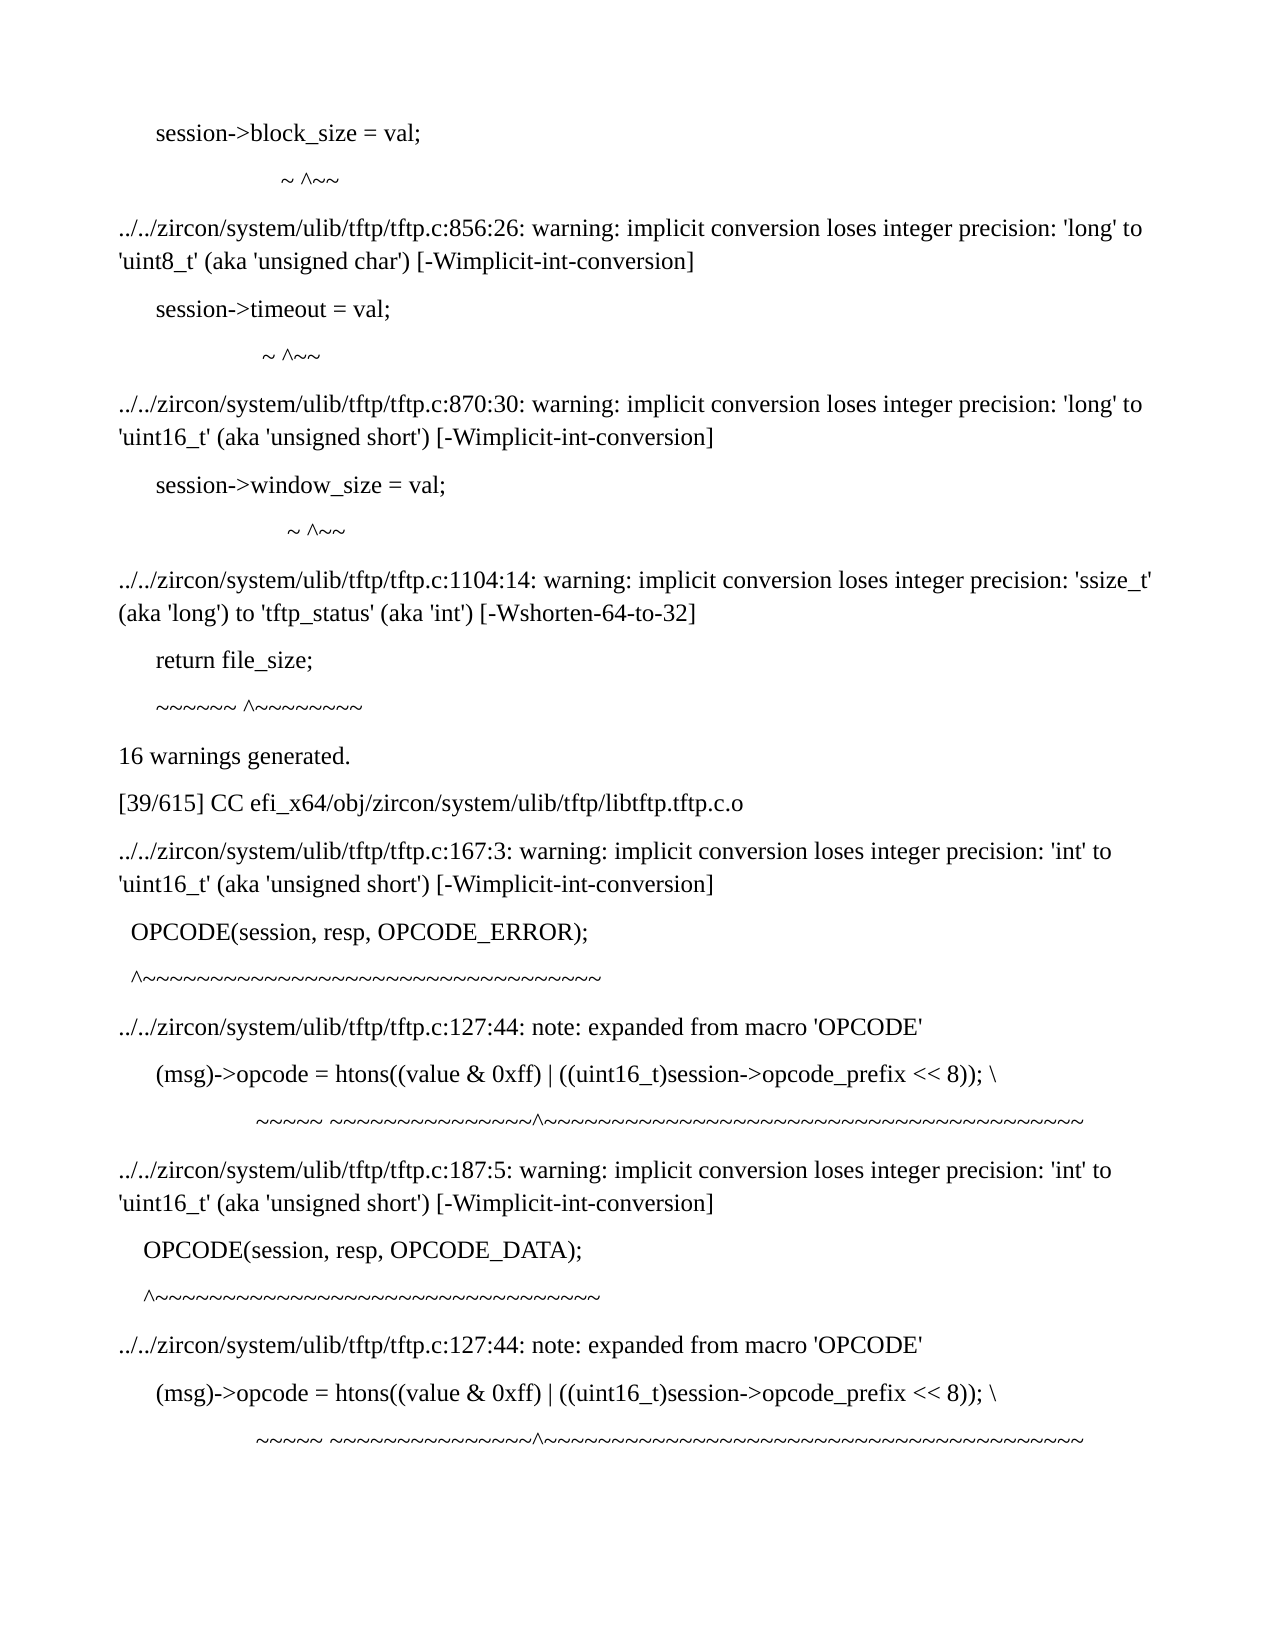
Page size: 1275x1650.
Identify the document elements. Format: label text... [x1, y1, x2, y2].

text (msg)->opcode = htons((value & 0xff) | ((uint16_t)session->opcode_prefix << 8)); \ [118, 1378, 1157, 1407]
text [39/615] CC efi_x64/obj/zircon/system/ulib/tftp/libtftp.tftp.c.o [118, 788, 1157, 817]
text OPCODE(session, resp, OPCODE_ERROR); [118, 917, 1157, 945]
text ~~~~~ ~~~~~~~~~~~~~~~^~~~~~~~~~~~~~~~~~~~~~~~~~~~~~~~~~~~~~~~~ [118, 1107, 1157, 1136]
text ^~~~~~~~~~~~~~~~~~~~~~~~~~~~~~~~~~ [118, 1283, 1157, 1312]
text ~~~~~ ~~~~~~~~~~~~~~~^~~~~~~~~~~~~~~~~~~~~~~~~~~~~~~~~~~~~~~~~ [118, 1426, 1157, 1454]
text ../../zircon/system/ulib/tftp/tftp.c:127:44: note: expanded from macro 'OPCODE' [118, 1012, 1157, 1041]
text ../../zircon/system/ulib/tftp/tftp.c:187:5: warning: implicit conversion loses integer precision: 'int' to 'uint16_t' (aka 'unsigned short') [-Wimplicit-int-conversion] [118, 1155, 1157, 1216]
text ../../zircon/system/ulib/tftp/tftp.c:870:30: warning: implicit conversion loses integer precision: 'long' to 'uint16_t' (aka 'unsigned short') [-Wimplicit-int-conversion] [118, 389, 1157, 451]
text session->timeout = val; [118, 294, 1157, 323]
text ~ ^~~ [118, 517, 1157, 546]
text ../../zircon/system/ulib/tftp/tftp.c:167:3: warning: implicit conversion loses integer precision: 'int' to 'uint16_t' (aka 'unsigned short') [-Wimplicit-int-conversion] [118, 836, 1157, 898]
text return file_size; [118, 646, 1157, 674]
text session->window_size = val; [118, 470, 1157, 498]
text ../../zircon/system/ulib/tftp/tftp.c:1104:14: warning: implicit conversion loses integer precision: 'ssize_t' (aka 'long') to 'tftp_status' (aka 'int') [-Wshorten-64-to-32] [118, 565, 1157, 627]
text (msg)->opcode = htons((value & 0xff) | ((uint16_t)session->opcode_prefix << 8)); \ [118, 1059, 1157, 1088]
text ~ ^~~ [118, 166, 1157, 194]
text 16 warnings generated. [118, 741, 1157, 769]
text OPCODE(session, resp, OPCODE_DATA); [118, 1235, 1157, 1264]
text ~ ^~~ [118, 342, 1157, 370]
text ~~~~~~ ^~~~~~~~~ [118, 693, 1157, 722]
text ../../zircon/system/ulib/tftp/tftp.c:856:26: warning: implicit conversion loses integer precision: 'long' to 'uint8_t' (aka 'unsigned char') [-Wimplicit-int-conversion] [118, 213, 1157, 275]
text ^~~~~~~~~~~~~~~~~~~~~~~~~~~~~~~~~~~ [118, 964, 1157, 993]
text ../../zircon/system/ulib/tftp/tftp.c:127:44: note: expanded from macro 'OPCODE' [118, 1331, 1157, 1359]
text session->block_size = val; [118, 118, 1157, 147]
